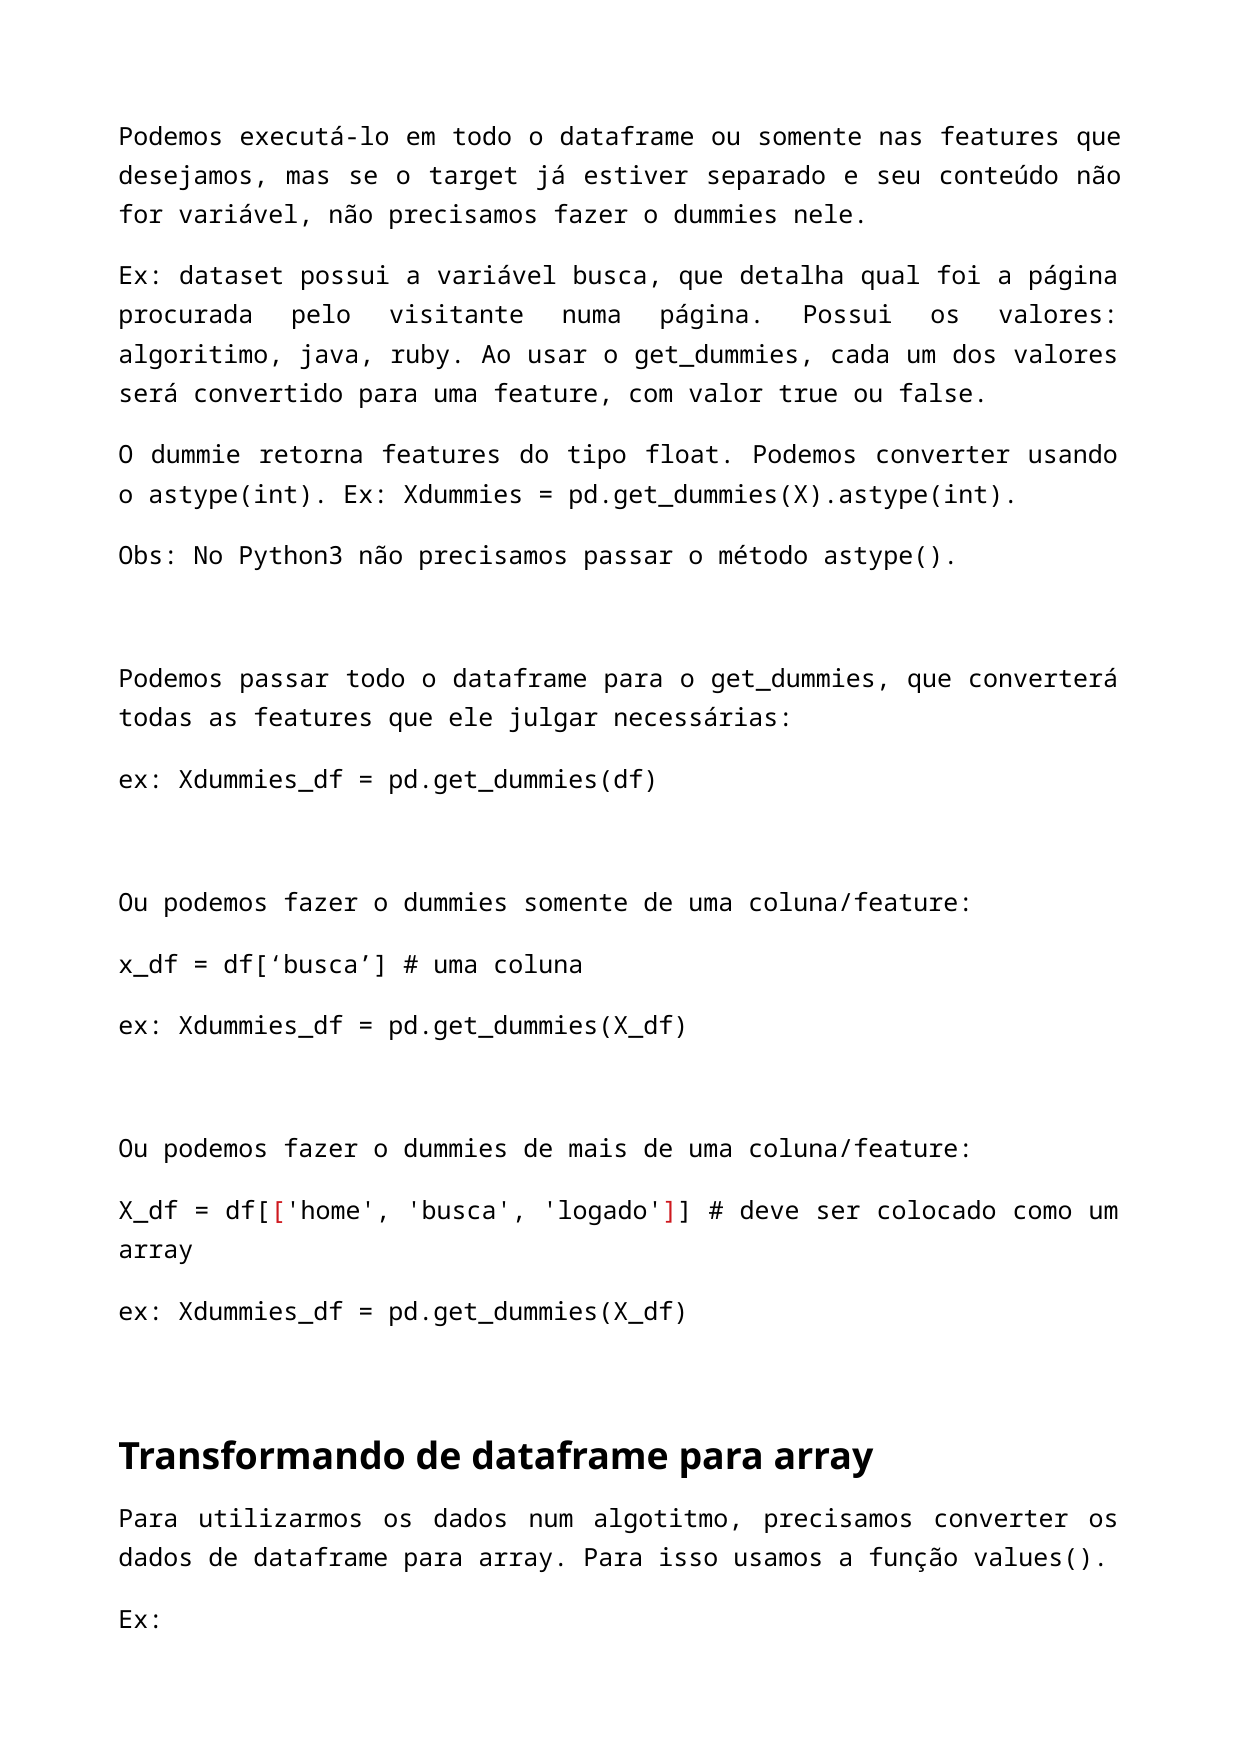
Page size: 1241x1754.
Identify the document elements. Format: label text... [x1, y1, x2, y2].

text Ou podemos fazer o dummies somente de uma coluna/feature: [118, 885, 1119, 919]
text ex: Xdummies_df = pd.get_dummies(X_df) [118, 1008, 1119, 1042]
text Podemos passar todo o dataframe para o get_dummies, que converterá todas as features que ele julgar necessárias: [118, 661, 1119, 734]
subtitle Transformando de dataframe para array [118, 1429, 1122, 1481]
text Podemos executá-lo em todo o dataframe ou somente nas features que desejamos, mas se o target já estiver separado e seu conteúdo não for variável, não precisamos fazer o dummies nele. [118, 118, 1122, 231]
text x_df = df[‘busca’] # uma coluna [118, 946, 1119, 980]
text X_df = df[['home', 'busca', 'logado']] # deve ser colocado como um array [118, 1193, 1119, 1266]
text Ex: dataset possui a variável busca, que detalha qual foi a página procurada pelo visitante numa página. Possui os valores: algoritimo, java, ruby. Ao usar o get_dummies, cada um dos valores será convertido para uma feature, com valor true ou false. [118, 258, 1119, 409]
text Ou podemos fazer o dummies de mais de uma coluna/feature: [118, 1131, 1119, 1165]
text Para utilizarmos os dados num algotitmo, precisamos converter os dados de dataframe para array. Para isso usamos a função values(). [118, 1501, 1119, 1574]
text ex: Xdummies_df = pd.get_dummies(X_df) [118, 1293, 1119, 1327]
text O dummie retorna features do tipo float. Podemos converter usando o astype(int). Ex: Xdummies = pd.get_dummies(X).astype(int). [118, 437, 1119, 510]
text Ex: [118, 1602, 1119, 1636]
text ex: Xdummies_df = pd.get_dummies(df) [118, 762, 1119, 796]
text Obs: No Python3 não precisamos passar o método astype(). [118, 538, 1119, 572]
